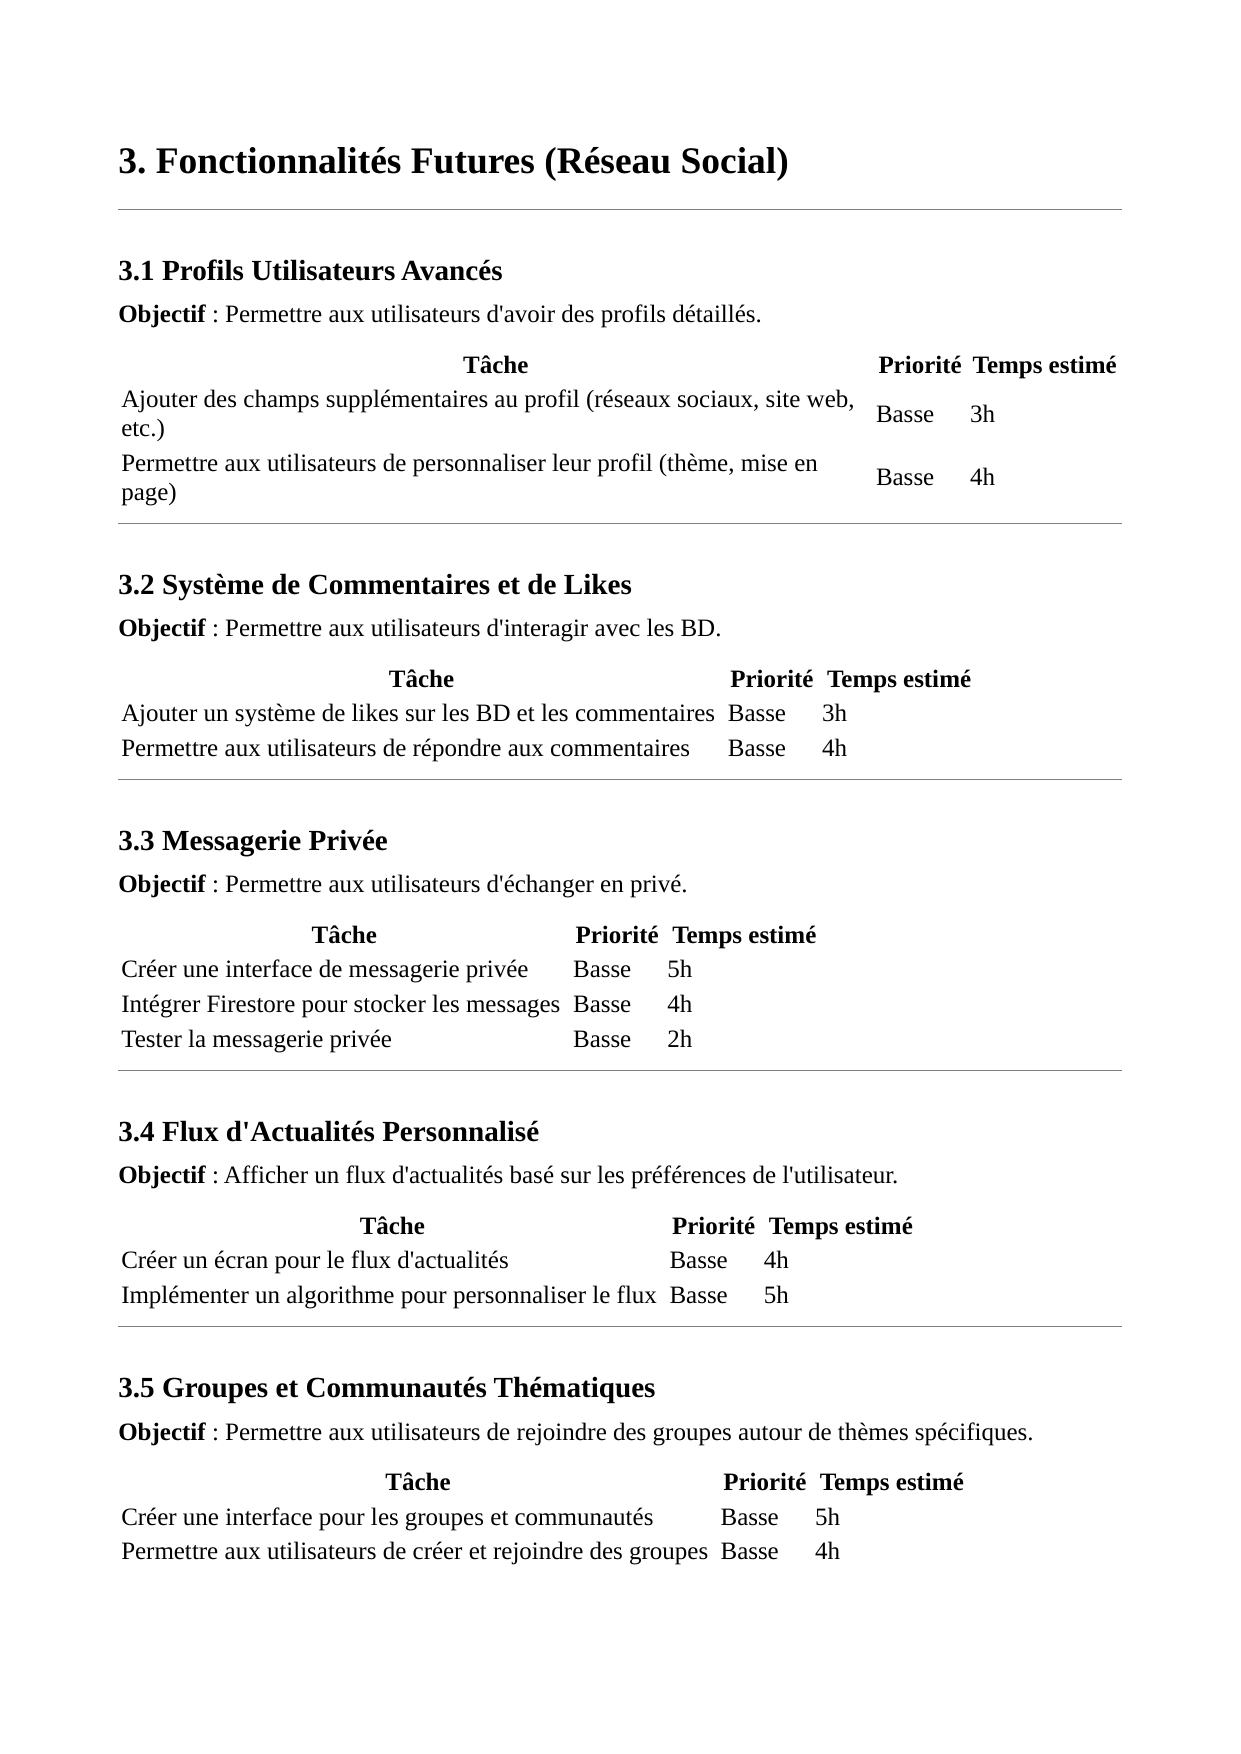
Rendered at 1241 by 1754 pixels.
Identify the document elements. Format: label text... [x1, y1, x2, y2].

table_cell Basse [666, 1277, 761, 1312]
table_cell Permettre aux utilisateurs de personnaliser leur profil (thème, mise en page) [118, 445, 873, 508]
table_cell Basse [570, 986, 664, 1021]
table_cell Intégrer Firestore pour stocker les messages [118, 986, 570, 1021]
table_cell Ajouter des champs supplémentaires au profil (réseaux sociaux, site web, etc.) [118, 382, 873, 445]
table_header Priorité [666, 1208, 761, 1242]
table_cell Permettre aux utilisateurs de répondre aux commentaires [118, 730, 725, 764]
subtitle 3.5 Groupes et Communautés Thématiques [118, 1371, 1122, 1404]
text Objectif : Permettre aux utilisateurs d'échanger en privé. [118, 869, 1122, 898]
table_header Temps estimé [664, 917, 824, 952]
subtitle 3.1 Profils Utilisateurs Avancés [118, 253, 1122, 287]
table_cell 4h [761, 1243, 920, 1277]
table_cell Implémenter un algorithme pour personnaliser le flux [118, 1277, 666, 1312]
table_header Temps estimé [761, 1208, 920, 1242]
text Objectif : Permettre aux utilisateurs d'avoir des profils détaillés. [118, 299, 1122, 328]
subtitle 3. Fonctionnalités Futures (Réseau Social) [118, 139, 1122, 182]
table_cell Ajouter un système de likes sur les BD et les commentaires [118, 695, 725, 730]
subtitle 3.4 Flux d'Actualités Personnalisé [118, 1114, 1122, 1148]
table_cell Basse [873, 445, 967, 508]
table_cell Créer un écran pour le flux d'actualités [118, 1243, 666, 1277]
table_cell 4h [664, 986, 824, 1021]
subtitle 3.2 Système de Commentaires et de Likes [118, 567, 1122, 601]
table_header Priorité [570, 917, 664, 952]
table_cell Basse [725, 730, 819, 764]
table_cell 5h [812, 1499, 972, 1533]
table_cell 4h [819, 730, 979, 764]
table_cell Basse [873, 382, 967, 445]
table_header Priorité [725, 661, 819, 695]
table_header Temps estimé [967, 347, 1122, 382]
table_header Tâche [118, 661, 725, 695]
text Objectif : Permettre aux utilisateurs d'interagir avec les BD. [118, 613, 1122, 642]
table_header Tâche [118, 347, 873, 382]
table_cell Permettre aux utilisateurs de créer et rejoindre des groupes [118, 1533, 717, 1568]
table_header Tâche [118, 1208, 666, 1242]
table_cell Basse [718, 1499, 812, 1533]
table_cell Basse [725, 695, 819, 730]
table_cell 5h [664, 952, 824, 986]
table_cell Basse [666, 1243, 761, 1277]
table_cell 5h [761, 1277, 920, 1312]
table_cell 4h [812, 1533, 972, 1568]
table_header Priorité [873, 347, 967, 382]
subtitle 3.3 Messagerie Privée [118, 823, 1122, 857]
table_cell 3h [967, 382, 1122, 445]
table_cell Tester la messagerie privée [118, 1021, 570, 1055]
table_cell 2h [664, 1021, 824, 1055]
table_header Tâche [118, 917, 570, 952]
table_header Priorité [718, 1464, 812, 1499]
text Objectif : Permettre aux utilisateurs de rejoindre des groupes autour de thèmes spécifiques. [118, 1417, 1122, 1445]
table_cell Basse [570, 952, 664, 986]
table_cell 3h [819, 695, 979, 730]
table_cell Créer une interface pour les groupes et communautés [118, 1499, 717, 1533]
table_header Tâche [118, 1464, 717, 1499]
table_header Temps estimé [819, 661, 979, 695]
table_cell Créer une interface de messagerie privée [118, 952, 570, 986]
table_cell Basse [718, 1533, 812, 1568]
text Objectif : Afficher un flux d'actualités basé sur les préférences de l'utilisateur. [118, 1160, 1122, 1189]
table_header Temps estimé [812, 1464, 972, 1499]
table_cell Basse [570, 1021, 664, 1055]
table_cell 4h [967, 445, 1122, 508]
